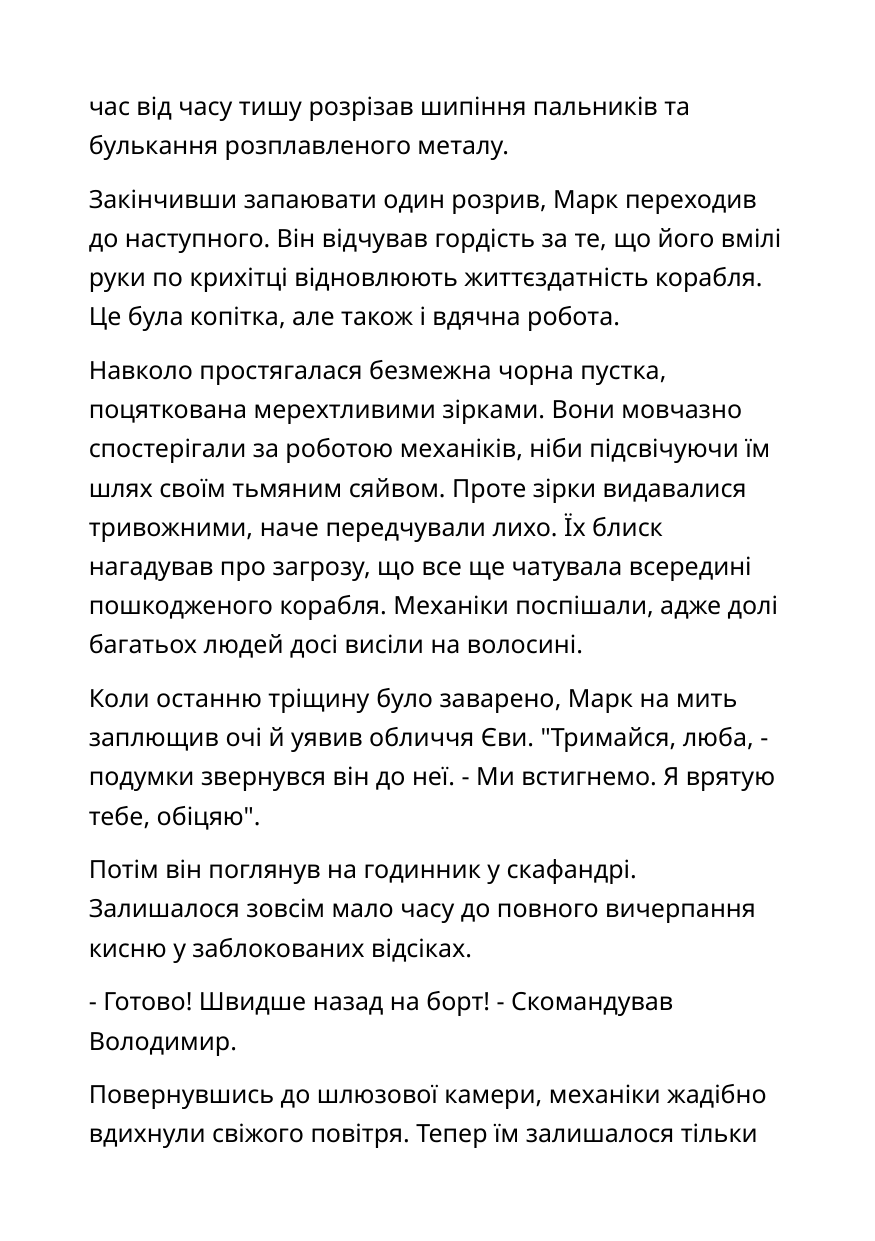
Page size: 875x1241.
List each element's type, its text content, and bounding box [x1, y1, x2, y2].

text - Готово! Швидше назад на борт! - Скомандував Володимир. [88, 984, 786, 1057]
text Потім він поглянув на годинник у скафандрі. Залишалося зовсім мало часу до повного вичерпання кисню у заблокованих відсіках. [88, 852, 786, 964]
text Повернувшись до шлюзової камери, механіки жадібно вдихнули свіжого повітря. Тепер їм залишалося тільки [88, 1077, 786, 1150]
text Навколо простягалася безмежна чорна пустка, поцяткована мерехтливими зірками. Вони мовчазно спостерігали за роботою механіків, ніби підсвічуючи їм шлях своїм тьмяним сяйвом. Проте зірки видавалися тривожними, наче передчували лихо. Їх блиск нагадував про загрозу, що все ще чатувала всередині пошкодженого корабля. Механіки поспішали, адже долі багатьох людей досі висіли на волосині. [88, 353, 786, 661]
text Закінчивши запаювати один розрив, Марк переходив до наступного. Він відчував гордість за те, що його вмілі руки по крихітці відновлюють життєздатність корабля. Це була копітка, але також і вдячна робота. [88, 181, 786, 333]
text Коли останню тріщину було заварено, Марк на мить заплющив очі й уявив обличчя Єви. "Тримайся, люба, - подумки звернувся він до неї. - Ми встигнемо. Я врятую тебе, обіцяю". [88, 681, 786, 832]
text час від часу тишу розрізав шипіння пальників та булькання розплавленого металу. [88, 88, 786, 162]
